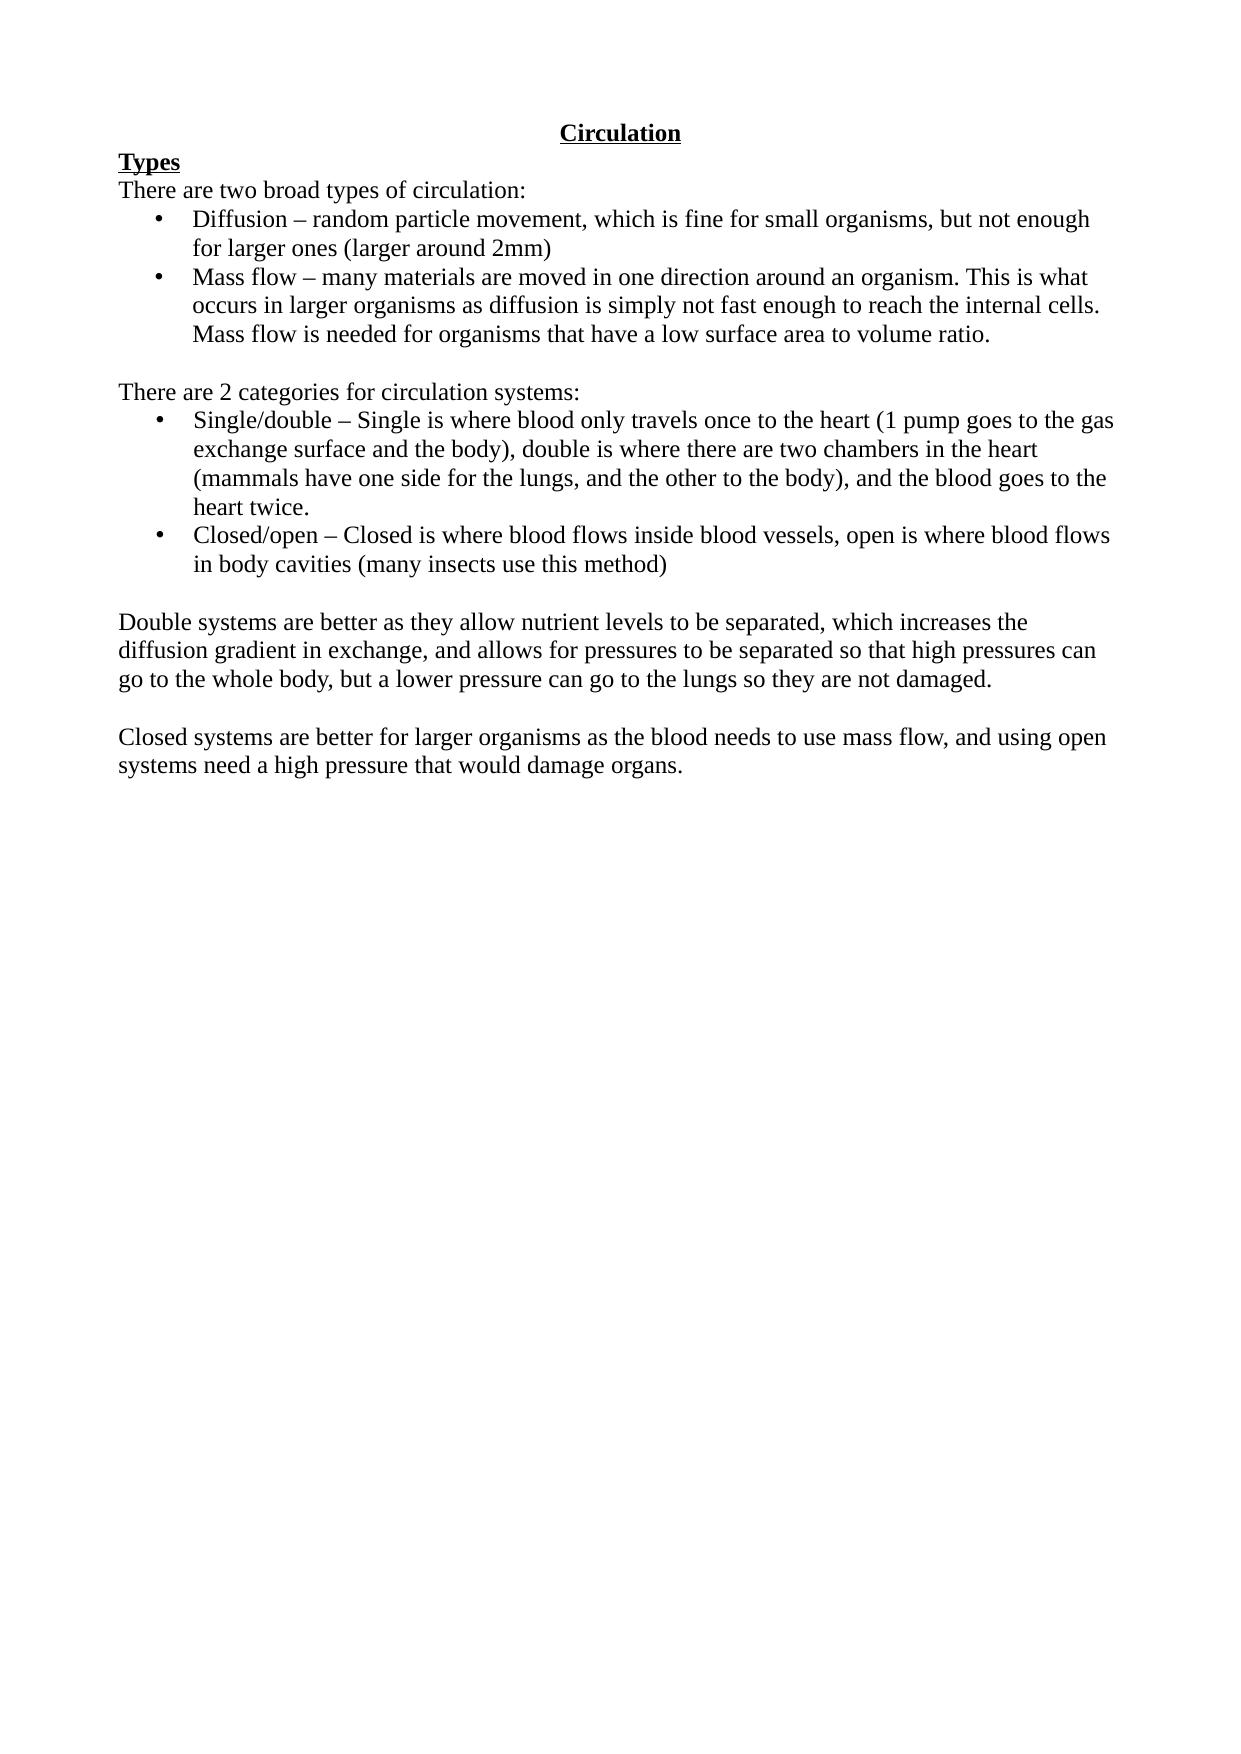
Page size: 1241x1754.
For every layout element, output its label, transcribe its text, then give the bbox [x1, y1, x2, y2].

list Mass flow – many materials are moved in one direction around an organism. This is what occurs in larger organisms as diffusion is simply not fast enough to reach the internal cells. Mass flow is needed for organisms that have a low surface area to volume ratio. [154, 262, 1122, 348]
text Circulation [118, 118, 1122, 147]
text Closed systems are better for larger organisms as the blood needs to use mass flow, and using open systems need a high pressure that would damage organs. [118, 722, 1122, 779]
text Types [118, 147, 1122, 176]
list Single/double – Single is where blood only travels once to the heart (1 pump goes to the gas exchange surface and the body), double is where there are two chambers in the heart (mammals have one side for the lungs, and the other to the body), and the blood goes to the heart twice. [156, 406, 1122, 521]
list Diffusion – random particle movement, which is fine for small organisms, but not enough for larger ones (larger around 2mm) [154, 204, 1122, 262]
list Closed/open – Closed is where blood flows inside blood vessels, open is where blood flows in body cavities (many insects use this method) [156, 521, 1122, 578]
text Double systems are better as they allow nutrient levels to be separated, which increases the diffusion gradient in exchange, and allows for pressures to be separated so that high pressures can go to the whole body, but a lower pressure can go to the lungs so they are not damaged. [118, 607, 1122, 693]
text There are two broad types of circulation: [118, 176, 1122, 204]
text There are 2 categories for circulation systems: [118, 377, 1122, 406]
